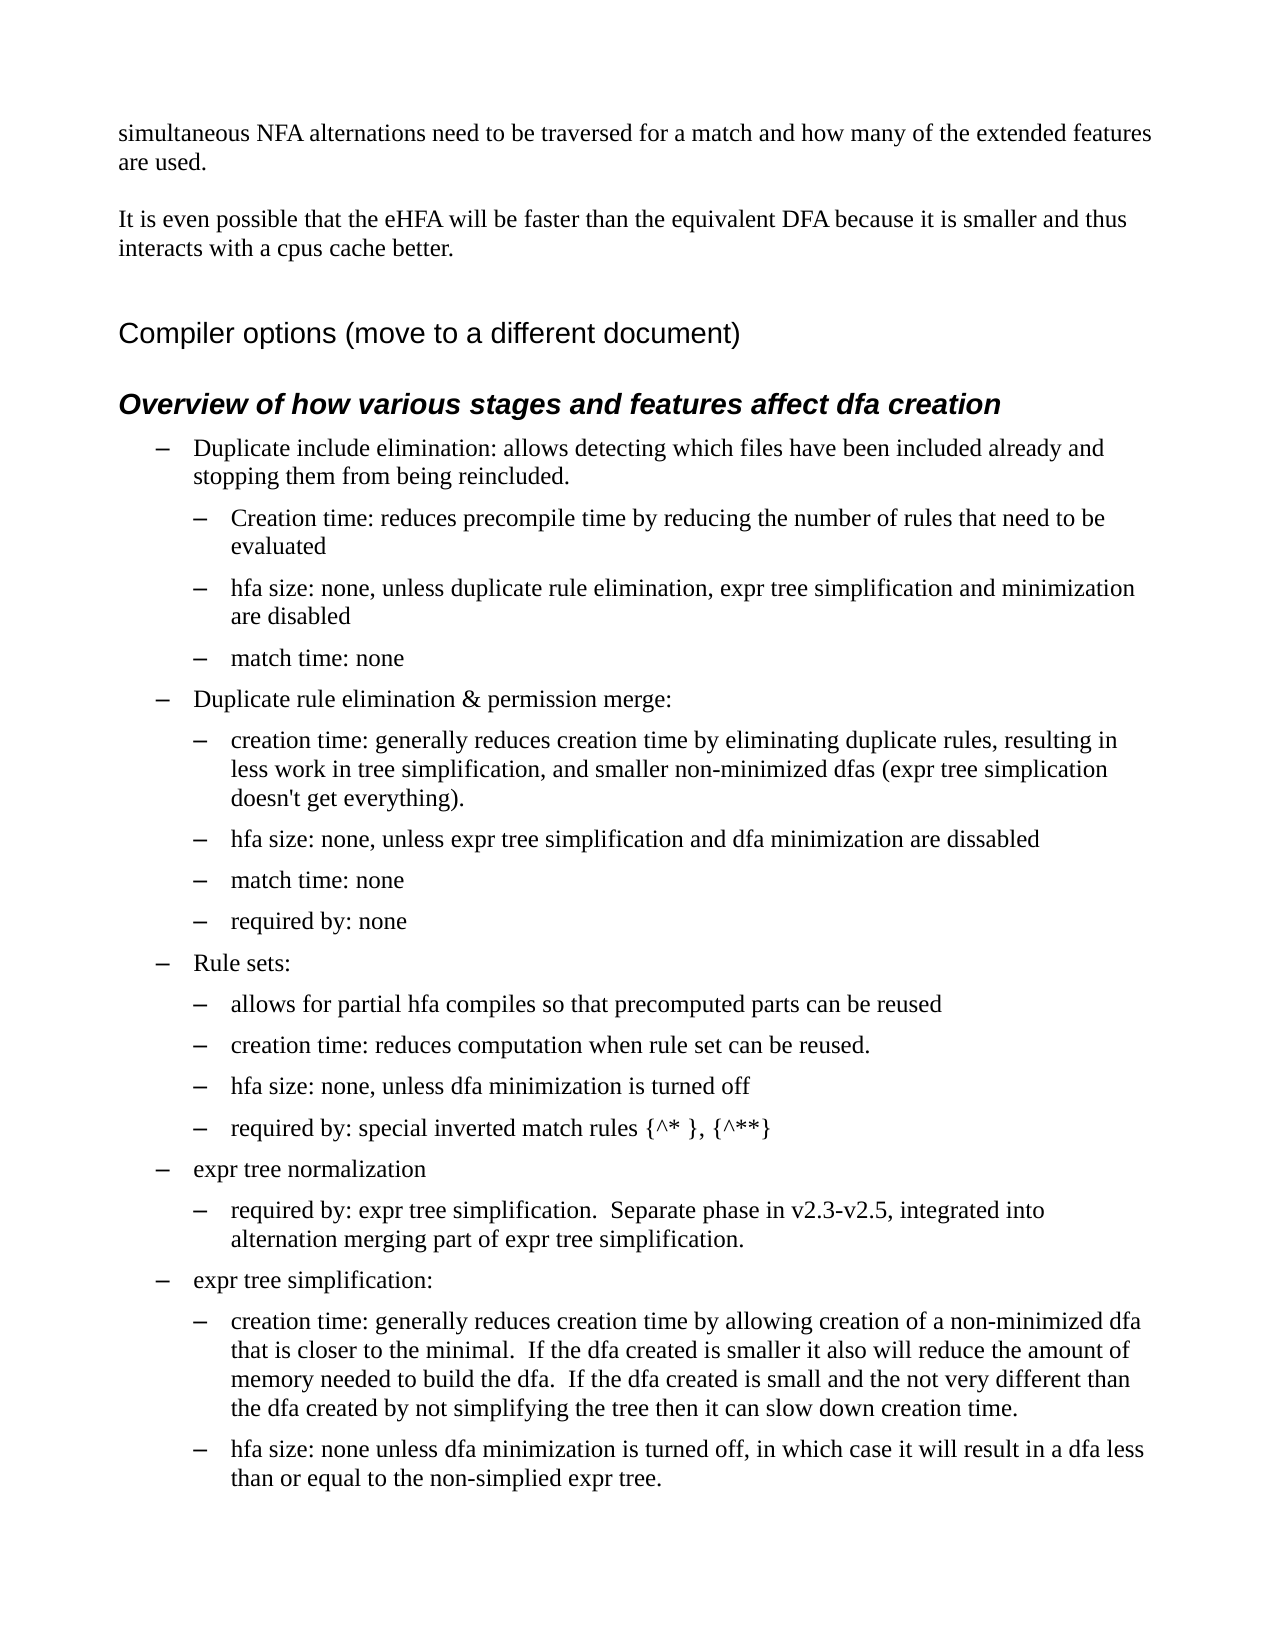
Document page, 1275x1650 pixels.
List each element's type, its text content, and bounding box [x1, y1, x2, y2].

list creation time: generally reduces creation time by eliminating duplicate rules, resulting in less work in tree simplification, and smaller non-minimized dfas (expr tree simplication doesn't get everything). [193, 725, 1157, 811]
list Creation time: reduces precompile time by reducing the number of rules that need to be evaluated [193, 503, 1157, 560]
list hfa size: none, unless dfa minimization is turned off [193, 1071, 1157, 1100]
list hfa size: none, unless duplicate rule elimination, expr tree simplification and minimization are disabled [193, 573, 1157, 630]
list creation time: reduces computation when rule set can be reused. [193, 1030, 1157, 1059]
list creation time: generally reduces creation time by allowing creation of a non-minimized dfa that is closer to the minimal. If the dfa created is smaller it also will reduce the amount of memory needed to build the dfa. If the dfa created is small and the not very different than the dfa created by not simplifying the tree then it can slow down creation time. [193, 1306, 1157, 1421]
subtitle Compiler options (move to a different document) [118, 316, 1157, 349]
list hfa size: none unless dfa minimization is turned off, in which case it will result in a dfa less than or equal to the non-simplied expr tree. [193, 1434, 1157, 1491]
list Duplicate include elimination: allows detecting which files have been included already and stopping them from being reincluded. [156, 433, 1157, 490]
list required by: none [193, 906, 1157, 935]
text simultaneous NFA alternations need to be traversed for a match and how many of the extended features are used. [118, 118, 1157, 176]
list expr tree simplification: [156, 1265, 1157, 1294]
list match time: none [193, 643, 1157, 671]
list Rule sets: [156, 948, 1157, 976]
list hfa size: none, unless expr tree simplification and dfa minimization are dissabled [193, 824, 1157, 853]
list match time: none [193, 865, 1157, 894]
list allows for partial hfa compiles so that precomputed parts can be reused [193, 989, 1157, 1018]
subtitle Overview of how various stages and features affect dfa creation [118, 387, 1157, 420]
list required by: expr tree simplification. Separate phase in v2.3-v2.5, integrated into alternation merging part of expr tree simplification. [193, 1195, 1157, 1253]
list expr tree normalization [156, 1154, 1157, 1183]
text It is even possible that the eHFA will be faster than the equivalent DFA because it is smaller and thus interacts with a cpus cache better. [118, 204, 1157, 262]
list Duplicate rule elimination & permission merge: [156, 684, 1157, 713]
list required by: special inverted match rules {^* }, {^**} [193, 1113, 1157, 1141]
